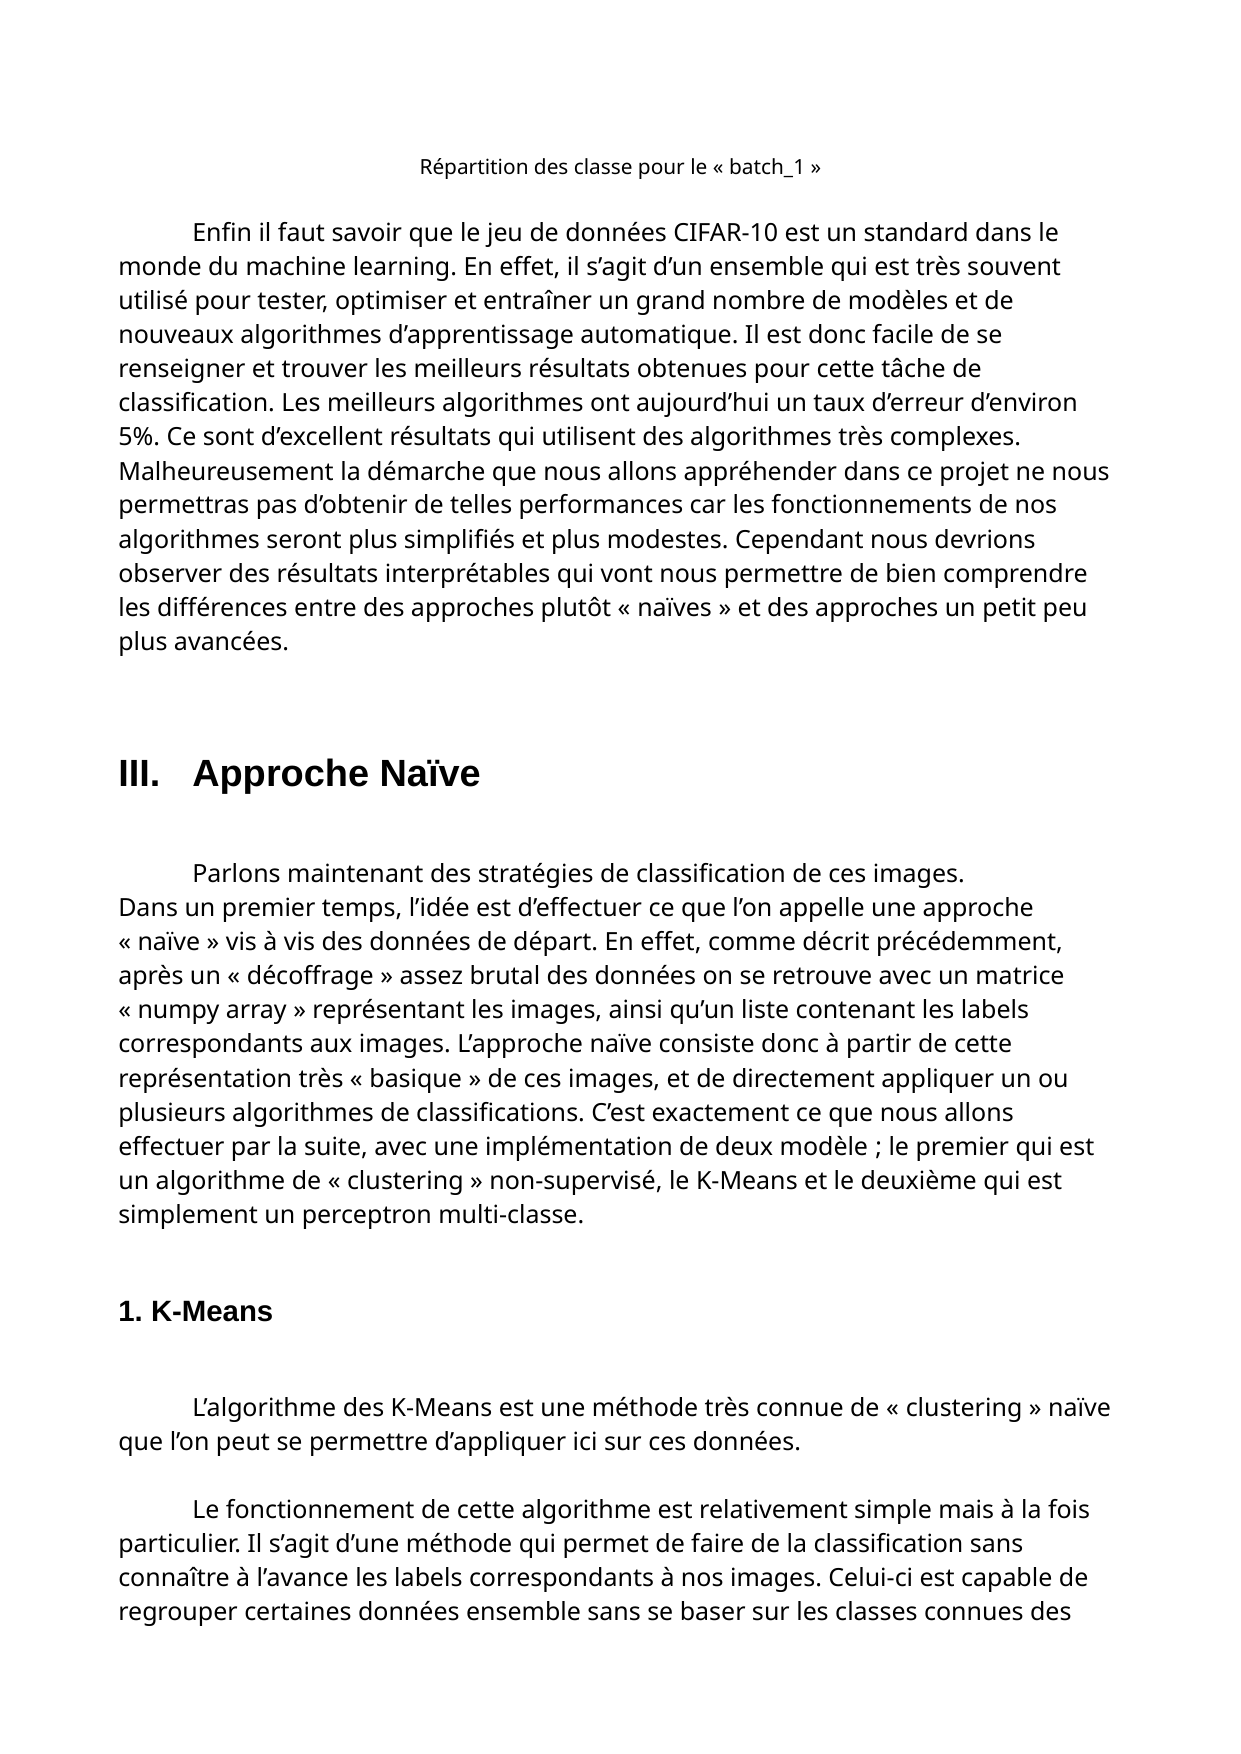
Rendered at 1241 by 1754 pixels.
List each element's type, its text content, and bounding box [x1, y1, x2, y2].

subtitle III. Approche Naïve [118, 751, 1122, 794]
subtitle 1. K-Means [118, 1294, 1122, 1328]
text Enfin il faut savoir que le jeu de données CIFAR-10 est un standard dans le monde du machine learning. En effet, il s’agit d’un ensemble qui est très souvent utilisé pour tester, optimiser et entraîner un grand nombre de modèles et de nouveaux algorithmes d’apprentissage automatique. Il est donc facile de se renseigner et trouver les meilleurs résultats obtenues pour cette tâche de classification. Les meilleurs algorithmes ont aujourd’hui un taux d’erreur d’environ 5%. Ce sont d’excellent résultats qui utilisent des algorithmes très complexes. Malheureusement la démarche que nous allons appréhender dans ce projet ne nous permettras pas d’obtenir de telles performances car les fonctionnements de nos algorithmes seront plus simplifiés et plus modestes. Cependant nous devrions observer des résultats interprétables qui vont nous permettre de bien comprendre les différences entre des approches plutôt « naïves » et des approches un petit peu plus avancées. [118, 215, 1122, 657]
text L’algorithme des K-Means est une méthode très connue de « clustering » naïve que l’on peut se permettre d’appliquer ici sur ces données. [118, 1389, 1122, 1458]
text Le fonctionnement de cette algorithme est relativement simple mais à la fois particulier. Il s’agit d’une méthode qui permet de faire de la classification sans connaître à l’avance les labels correspondants à nos images. Celui-ci est capable de regrouper certaines données ensemble sans se baser sur les classes connues des [118, 1492, 1122, 1628]
text Dans un premier temps, l’idée est d’effectuer ce que l’on appelle une approche « naïve » vis à vis des données de départ. En effet, comme décrit précédemment, après un « décoffrage » assez brutal des données on se retrouve avec un matrice « numpy array » représentant les images, ainsi qu’un liste contenant les labels correspondants aux images. L’approche naïve consiste donc à partir de cette représentation très « basique » de ces images, et de directement appliquer un ou plusieurs algorithmes de classifications. C’est exactement ce que nous allons effectuer par la suite, avec une implémentation de deux modèle ; le premier qui est un algorithme de « clustering » non-supervisé, le K-Means et le deuxième qui est simplement un perceptron multi-classe. [118, 890, 1122, 1231]
text Parlons maintenant des stratégies de classification de ces images. [118, 856, 1122, 890]
text Répartition des classe pour le « batch_1 » [118, 152, 1122, 181]
